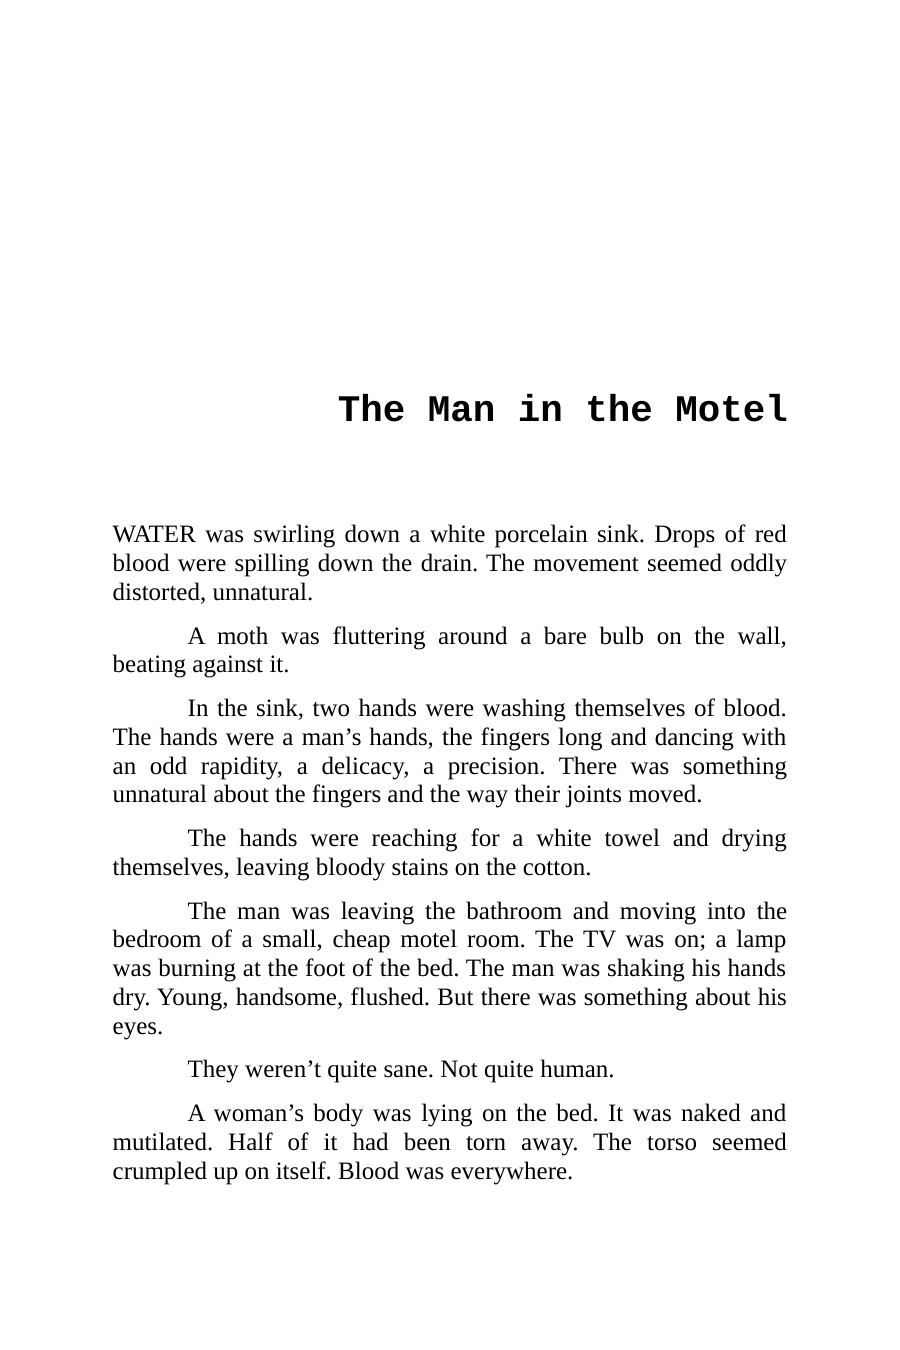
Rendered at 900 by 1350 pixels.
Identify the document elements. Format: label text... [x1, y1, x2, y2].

text A woman’s body was lying on the bed. It was naked and mutilated. Half of it had been torn away. The torso seemed crumpled up on itself. Blood was everywhere. [112, 1098, 787, 1184]
text In the sink, two hands were washing themselves of blood. The hands were a man’s hands, the fingers long and dancing with an odd rapidity, a delicacy, a precision. There was something unnatural about the fingers and the way their joints moved. [112, 693, 787, 808]
text A moth was fluttering around a bare bulb on the wall, beating against it. [112, 621, 787, 678]
text They weren’t quite sane. Not quite human. [112, 1054, 787, 1083]
text WATER was swirling down a white porcelain sink. Drops of red blood were spilling down the drain. The movement seemed oddly distorted, unnatural. [112, 519, 787, 606]
text The man was leaving the bathroom and moving into the bedroom of a small, cheap motel room. The TV was on; a lamp was burning at the foot of the bed. The man was shaking his hands dry. Young, handsome, flushed. But there was something about his eyes. [112, 896, 787, 1039]
subtitle The Man in the Motel [112, 390, 787, 432]
text The hands were reaching for a white towel and drying themselves, leaving bloody stains on the cotton. [112, 823, 787, 881]
